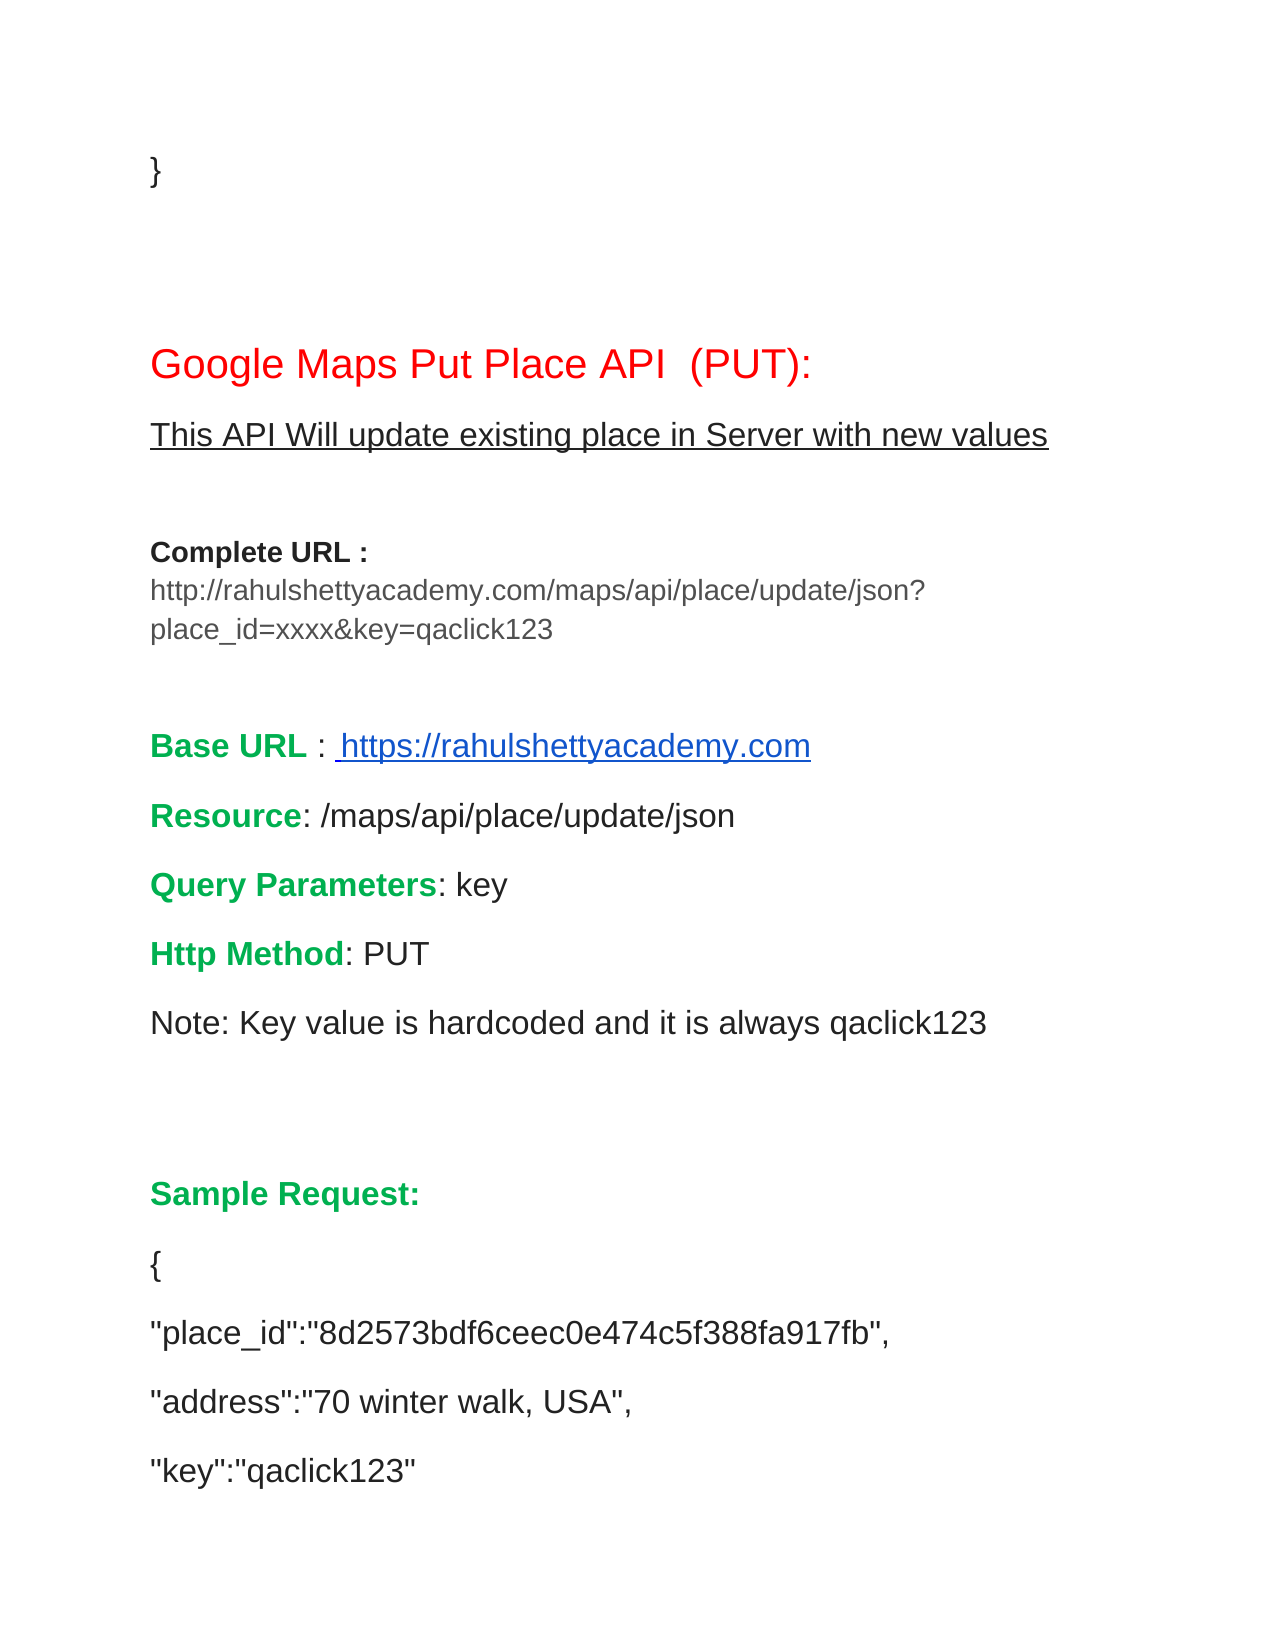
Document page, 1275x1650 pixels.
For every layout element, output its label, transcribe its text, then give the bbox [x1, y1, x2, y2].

text This API Will update existing place in Server with new values [150, 415, 1125, 453]
text "place_id":"8d2573bdf6ceec0e474c5f388fa917fb", [150, 1313, 1125, 1351]
text } [150, 150, 1125, 188]
text Sample Request: [150, 1174, 1125, 1213]
text Complete URL : http://rahulshettyacademy.com/maps/api/place/update/json?place_id=xxxx&key=qaclick123 [150, 535, 1125, 646]
text "address":"70 winter walk, USA", [150, 1382, 1125, 1420]
text Http Method: PUT [150, 934, 1125, 972]
text Note: Key value is hardcoded and it is always qaclick123 [150, 1003, 1125, 1042]
text Query Parameters: key [150, 865, 1125, 903]
text Google Maps Put Place API (PUT): [150, 339, 1125, 387]
text Base URL : https://rahulshettyacademy.com [150, 727, 1125, 765]
text "key":"qaclick123" [150, 1451, 1125, 1489]
text Resource: /maps/api/place/update/json [150, 796, 1125, 834]
text { [150, 1244, 1125, 1282]
